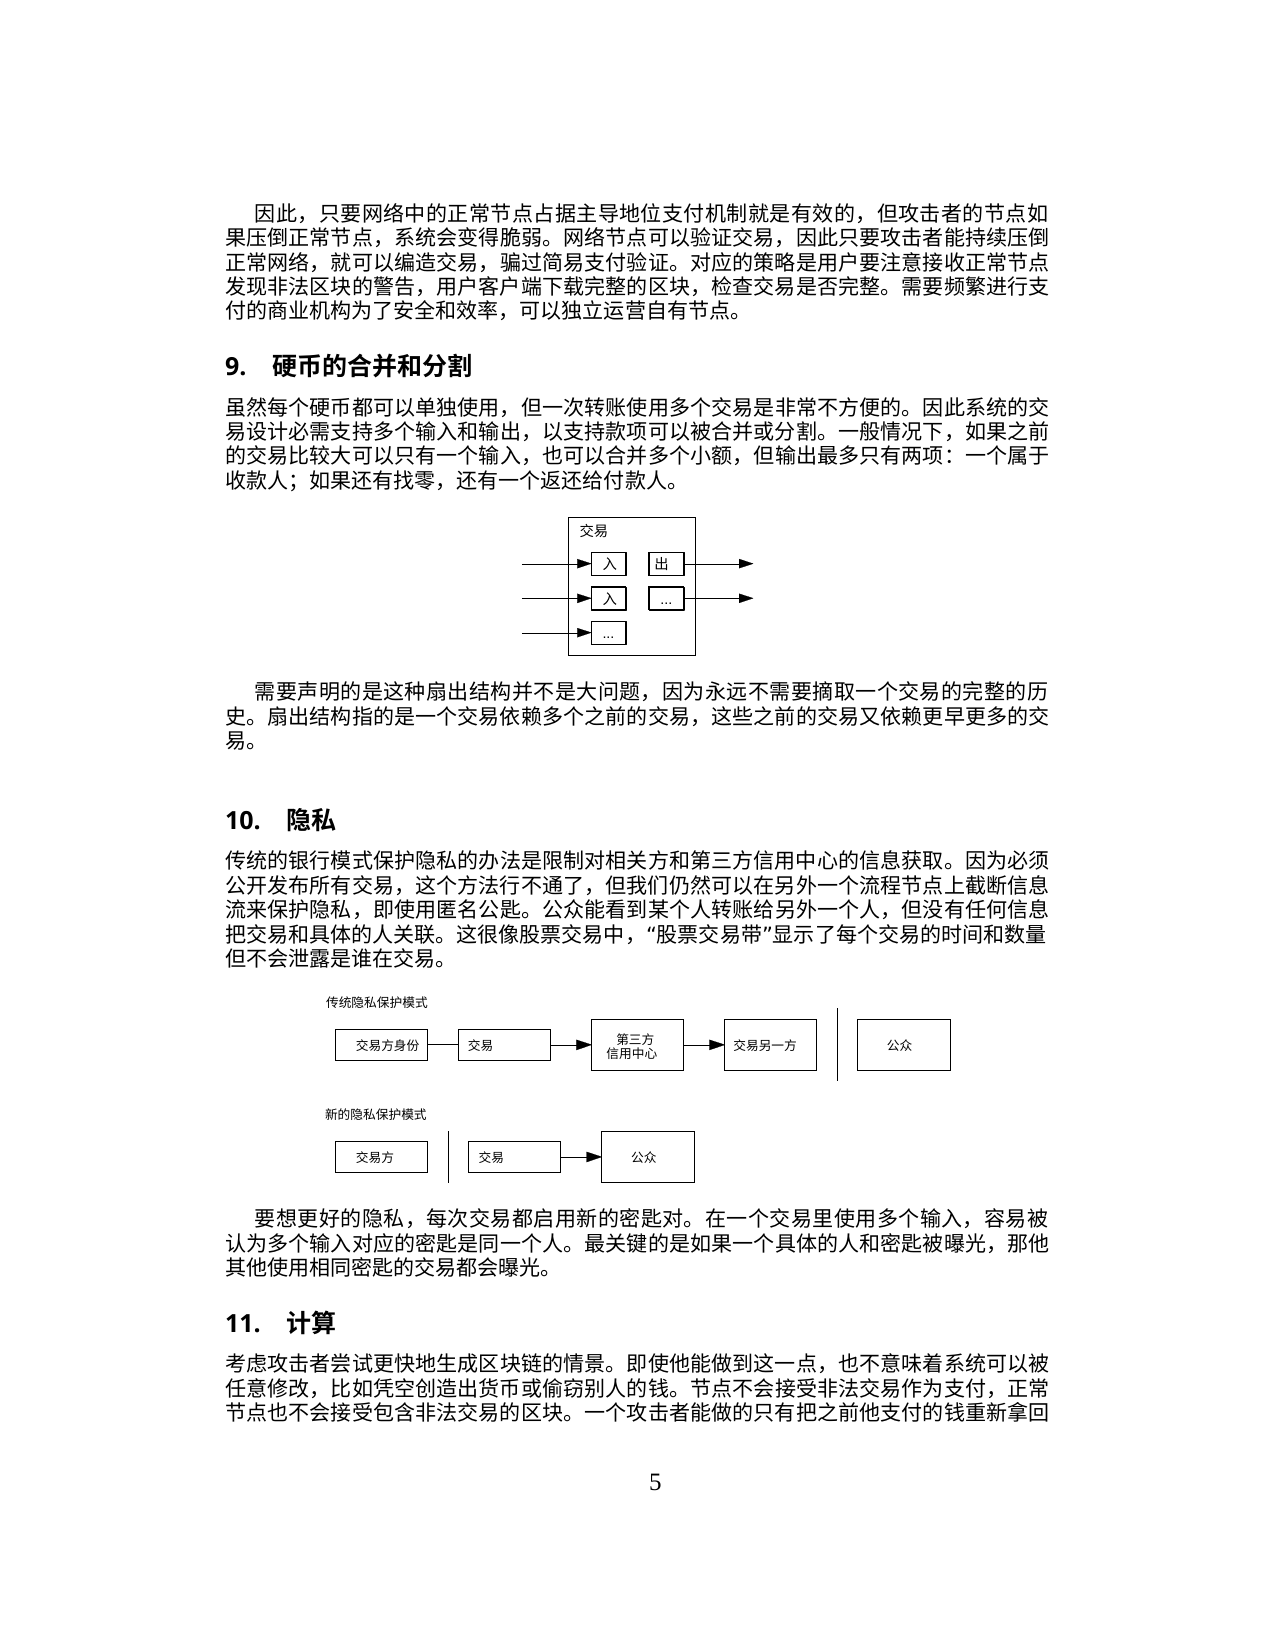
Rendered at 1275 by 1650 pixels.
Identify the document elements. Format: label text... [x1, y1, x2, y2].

subtitle 11. 计算 [225, 1305, 1050, 1339]
text 传统的银行模式保护隐私的办法是限制对相关方和第三方信用中心的信息获取。因为必须公开发布所有交易，这个方法行不通了，但我们仍然可以在另外一个流程节点上截断信息流来保护隐私，即使用匿名公匙。公众能看到某个人转账给另外一个人，但没有任何信息把交易和具体的人关联。这很像股票交易中，“股票交易带”显示了每个交易的时间和数量，但不会泄露是谁在交易。 [225, 849, 1050, 972]
subtitle 9. 硬币的合并和分割 [225, 349, 1050, 383]
text 虽然每个硬币都可以单独使用，但一次转账使用多个交易是非常不方便的。因此系统的交易设计必需支持多个输入和输出，以支持款项可以被合并或分割。一般情况下，如果之前的交易比较大可以只有一个输入，也可以合并多个小额，但输出最多只有两项：一个属于收款人；如果还有找零，还有一个返还给付款人。 [225, 395, 1050, 493]
text 要想更好的隐私，每次交易都启用新的密匙对。在一个交易里使用多个输入，容易被认为多个输入对应的密匙是同一个人。最关键的是如果一个具体的人和密匙被曝光，那他其他使用相同密匙的交易都会曝光。 [225, 1207, 1050, 1280]
subtitle 10. 隐私 [225, 803, 1050, 837]
text 考虑攻击者尝试更快地生成区块链的情景。即使他能做到这一点，也不意味着系统可以被任意修改，比如凭空创造出货币或偷窃别人的钱。节点不会接受非法交易作为支付，正常节点也不会接受包含非法交易的区块。一个攻击者能做的只有把之前他支付的钱重新拿回 [225, 1352, 1050, 1425]
text 需要声明的是这种扇出结构并不是大问题，因为永远不需要摘取一个交易的完整的历史。扇出结构指的是一个交易依赖多个之前的交易，这些之前的交易又依赖更早更多的交易。 [225, 680, 1050, 753]
text 因此，只要网络中的正常节点占据主导地位支付机制就是有效的，但攻击者的节点如果压倒正常节点，系统会变得脆弱。网络节点可以验证交易，因此只要攻击者能持续压倒正常网络，就可以编造交易，骗过简易支付验证。对应的策略是用户要注意接收正常节点发现非法区块的警告，用户客户端下载完整的区块，检查交易是否完整。需要频繁进行支付的商业机构为了安全和效率，可以独立运营自有节点。 [225, 201, 1050, 324]
